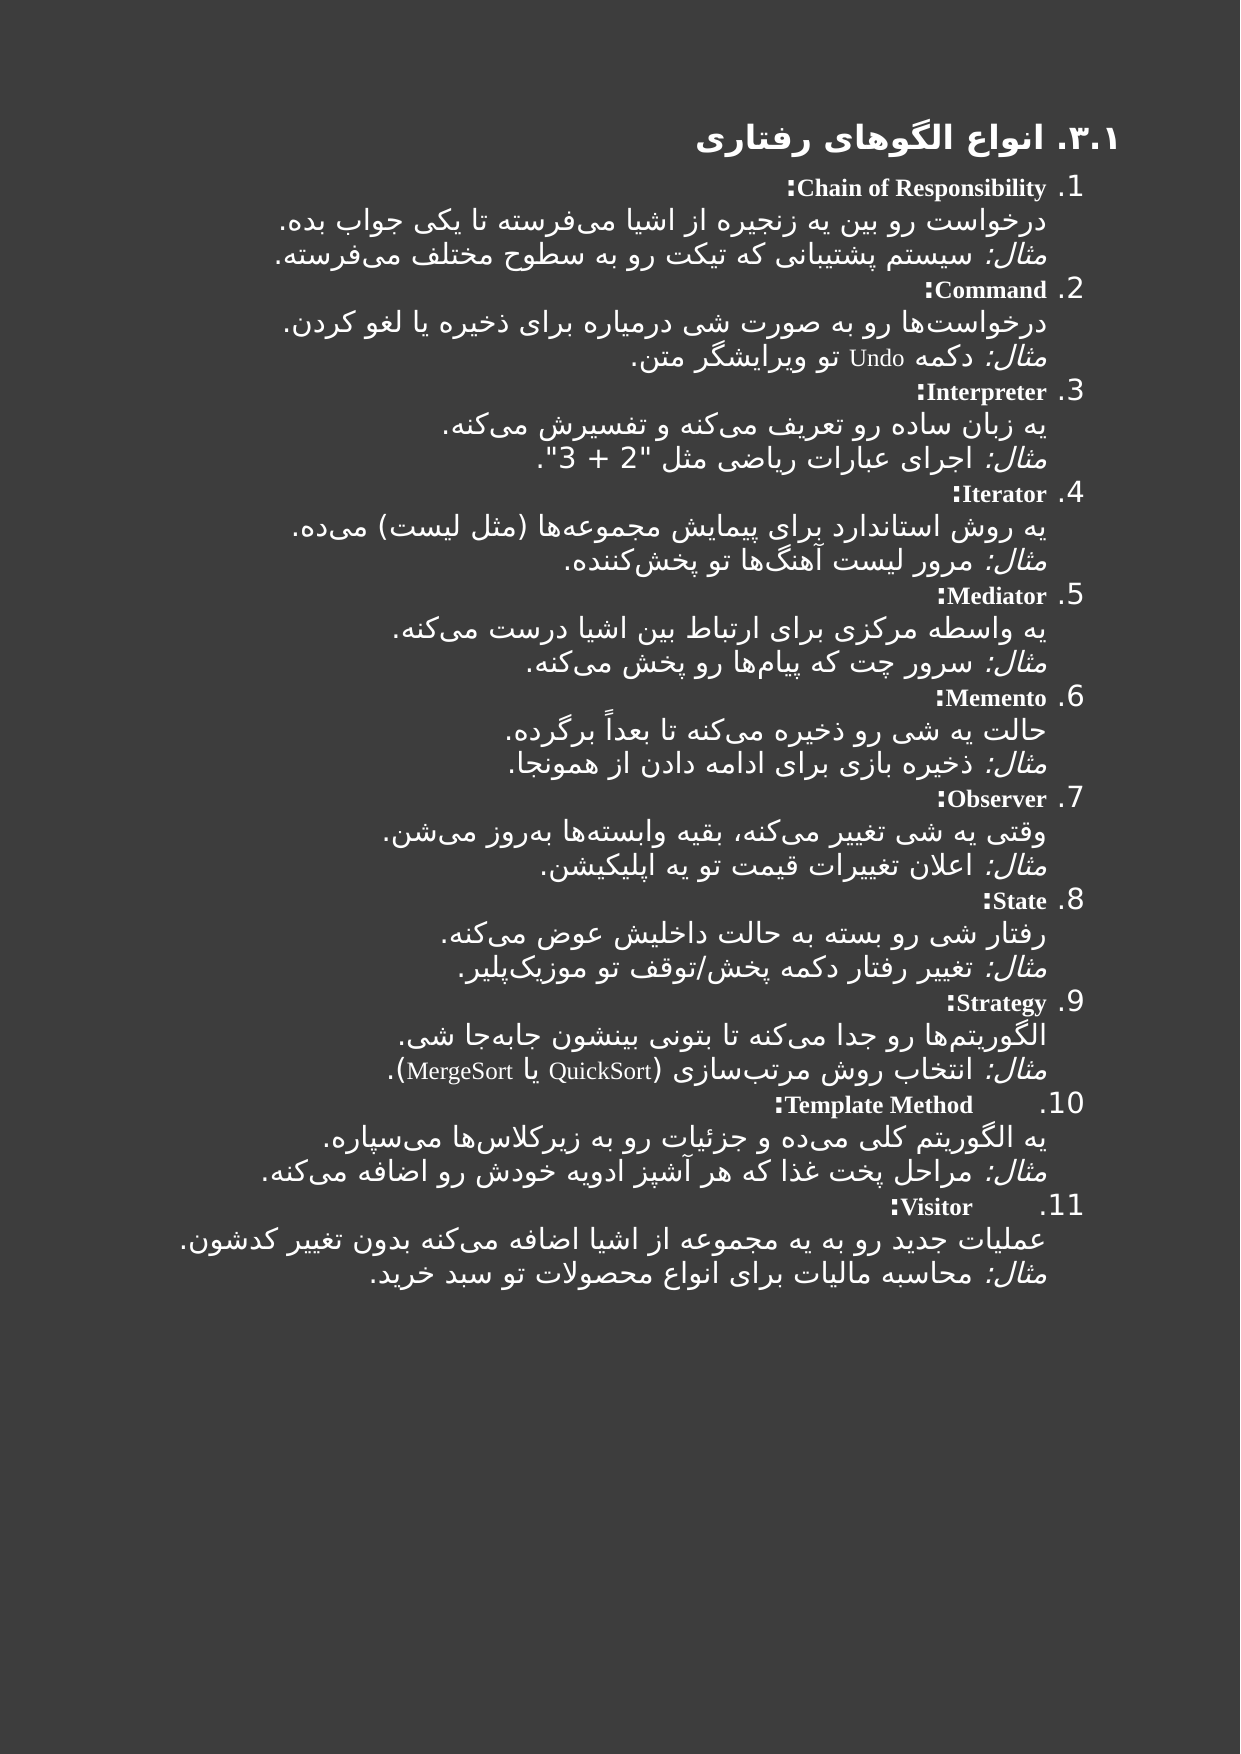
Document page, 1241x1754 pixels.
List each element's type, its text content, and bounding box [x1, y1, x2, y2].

list State: رفتار شی رو بسته به حالت داخلیش عوض می‌کنه. مثال: تغییر رفتار دکمه پخش/توقف تو موزیک‌پلیر. [118, 883, 1084, 984]
list Observer: وقتی یه شی تغییر می‌کنه، بقیه وابسته‌ها به‌روز می‌شن. مثال: اعلان تغییرات قیمت تو یه اپلیکیشن. [118, 781, 1084, 883]
list Chain of Responsibility: درخواست رو بین یه زنجیره از اشیا می‌فرسته تا یکی جواب بده. مثال: سیستم پشتیبانی که تیکت رو به سطوح مختلف می‌فرسته. [118, 169, 1084, 271]
list Memento: حالت یه شی رو ذخیره می‌کنه تا بعداً برگرده. مثال: ذخیره بازی برای ادامه دادن از همونجا. [118, 679, 1084, 781]
list Mediator: یه واسطه مرکزی برای ارتباط بین اشیا درست می‌کنه. مثال: سرور چت که پیام‌ها رو پخش می‌کنه. [118, 577, 1084, 679]
list Template Method: یه الگوریتم کلی می‌ده و جزئیات رو به زیرکلاس‌ها می‌سپاره. مثال: مراحل پخت غذا که هر آشپز ادویه خودش رو اضافه می‌کنه. [118, 1086, 1084, 1188]
list Command: درخواست‌ها رو به صورت شی درمیاره برای ذخیره یا لغو کردن. مثال: دکمه Undo تو ویرایشگر متن. [118, 271, 1084, 373]
list Visitor: عملیات جدید رو به یه مجموعه از اشیا اضافه می‌کنه بدون تغییر کدشون. مثال: محاسبه مالیات برای انواع محصولات تو سبد خرید. [118, 1188, 1084, 1290]
list Strategy: الگوریتم‌ها رو جدا می‌کنه تا بتونی بینشون جابه‌جا شی. مثال: انتخاب روش مرتب‌سازی (QuickSort یا MergeSort). [118, 984, 1084, 1086]
list Interpreter: یه زبان ساده رو تعریف می‌کنه و تفسیرش می‌کنه. مثال: اجرای عبارات ریاضی مثل "2 + 3". [118, 373, 1084, 475]
list Iterator: یه روش استاندارد برای پیمایش مجموعه‌ها (مثل لیست) می‌ده. مثال: مرور لیست آهنگ‌ها تو پخش‌کننده. [118, 475, 1084, 577]
subtitle ۳.۱. انواع الگوهای رفتاری [118, 118, 1122, 157]
